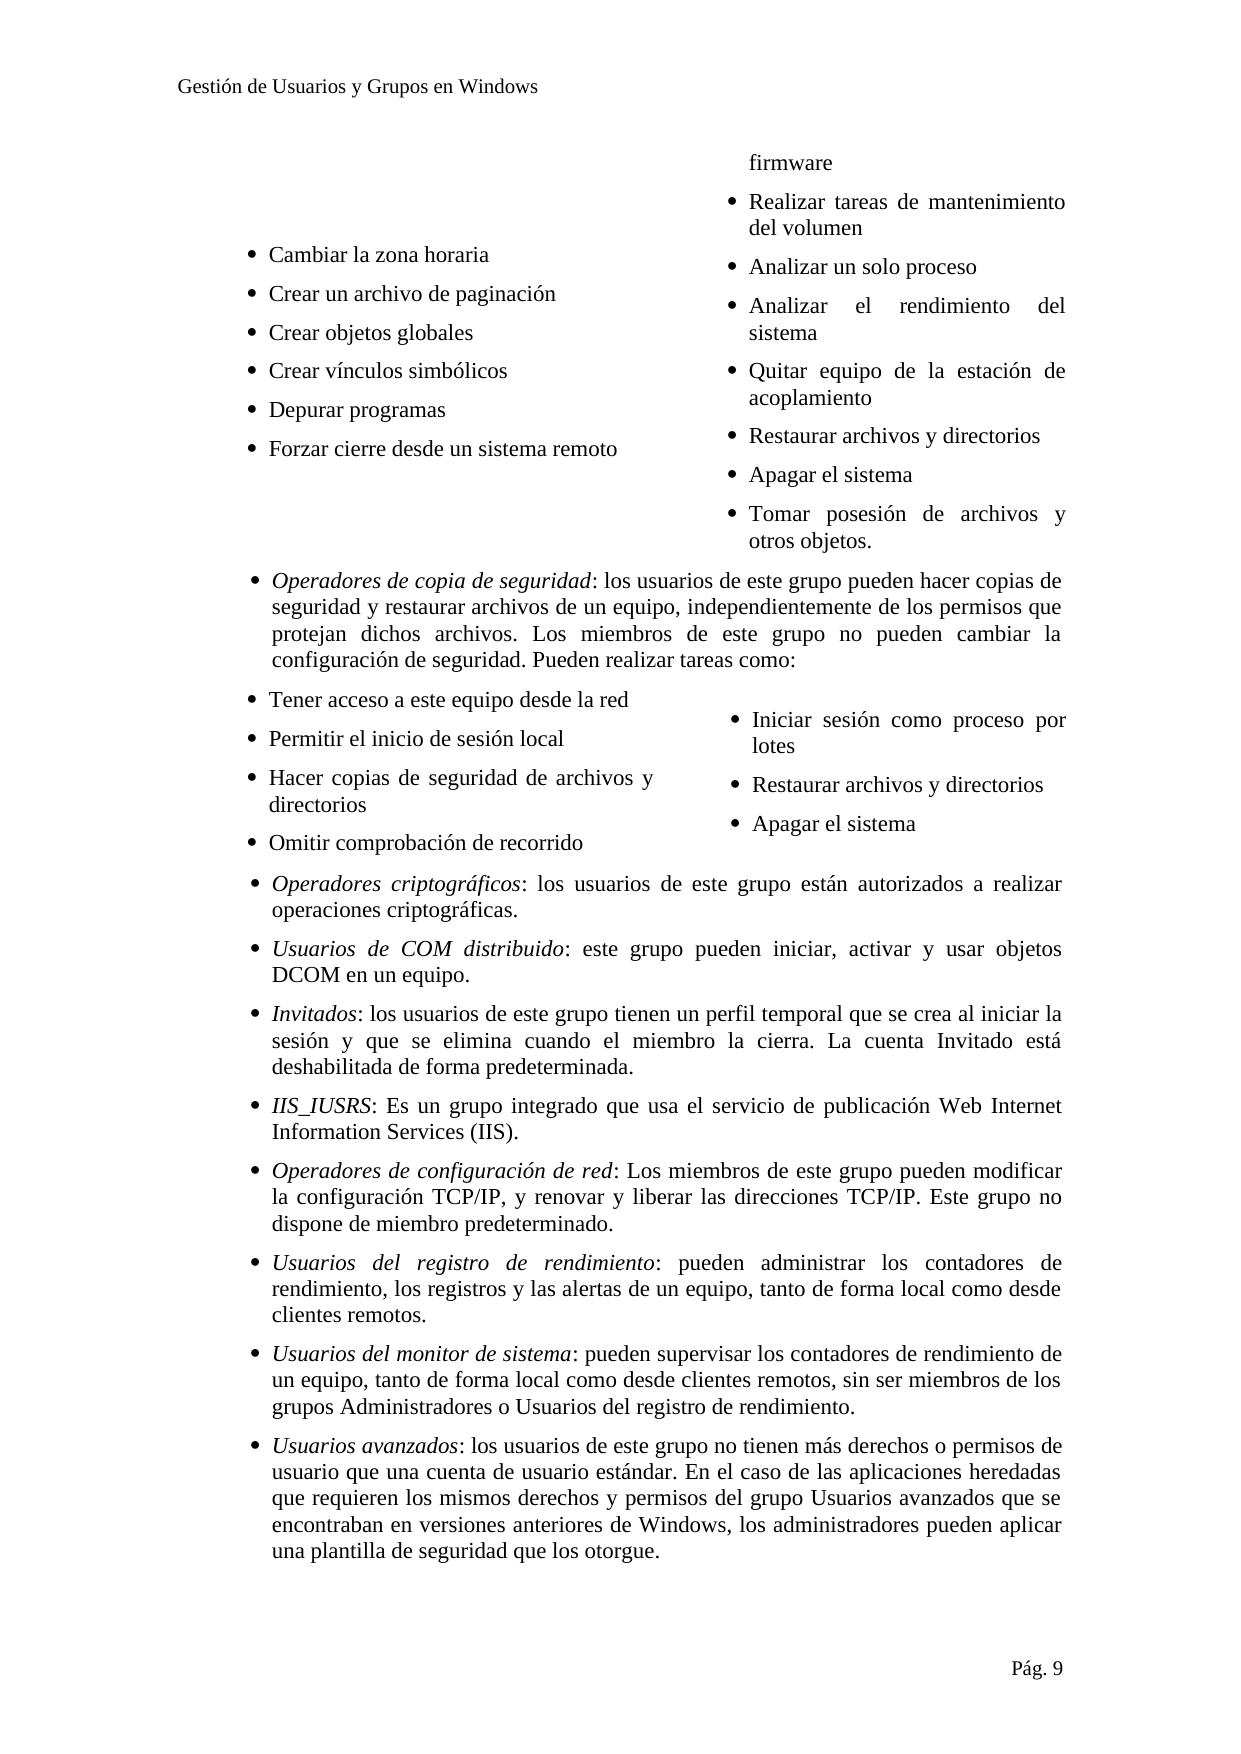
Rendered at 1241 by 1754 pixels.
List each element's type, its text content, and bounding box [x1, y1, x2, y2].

table_header Tener acceso a este equipo desde la red Ajustar las cuotas de la memoria para un proceso Permitir el inicio de sesión local Permitir el inicio de sesión mediante los Servicios de Escritorio remoto Hacer copias de seguridad de archivos y directorios Omitir comprobación de recorrido Cambiar la hora del sistema Cambiar la zona horaria Crear un archivo de paginación Crear objetos globales Crear vínculos simbólicos Depurar programas Forzar cierre desde un sistema remoto [173, 148, 653, 567]
list IIS_IUSRS: Es un grupo integrado que usa el servicio de publicación Web Internet Information Services (IIS). [251, 1092, 1063, 1144]
list Usuarios de COM distribuido: este grupo pueden iniciar, activar y usar objetos DCOM en un equipo. [251, 935, 1063, 988]
list Usuarios del registro de rendimiento: pueden administrar los contadores de rendimiento, los registros y las alertas de un equipo, tanto de forma local como desde clientes remotos. [251, 1249, 1063, 1328]
list Usuarios avanzados: los usuarios de este grupo no tienen más derechos o permisos de usuario que una cuenta de usuario estándar. En el caso de las aplicaciones heredadas que requieren los mismos derechos y permisos del grupo Usuarios avanzados que se encontraban en versiones anteriores de Windows, los administradores pueden aplicar una plantilla de seguridad que los otorgue. [251, 1432, 1063, 1563]
table_header Suplantar a un cliente tras la autenticación Aumentar prioridad de programación Cargar y descargar controladores de dispositivo Iniciar sesión como proceso por lotes Administrar registro de seguridad y auditoría Modificar valores de entorno firmware Realizar tareas de mantenimiento del volumen Analizar un solo proceso Analizar el rendimiento del sistema Quitar equipo de la estación de acoplamiento Restaurar archivos y directorios Apagar el sistema Tomar posesión de archivos y otros objetos. [653, 148, 1068, 567]
table_header Tener acceso a este equipo desde la red Permitir el inicio de sesión local Hacer copias de seguridad de archivos y directorios Omitir comprobación de recorrido [173, 685, 656, 870]
list Operadores de copia de seguridad: los usuarios de este grupo pueden hacer copias de seguridad y restaurar archivos de un equipo, independientemente de los permisos que protejan dichos archivos. Los miembros de este grupo no pueden cambiar la configuración de seguridad. Pueden realizar tareas como: [251, 567, 1063, 672]
list Operadores criptográficos: los usuarios de este grupo están autorizados a realizar operaciones criptográficas. [251, 870, 1063, 923]
list Operadores de configuración de red: Los miembros de este grupo pueden modificar la configuración TCP/IP, y renovar y liberar las direcciones TCP/IP. Este grupo no dispone de miembro predeterminado. [251, 1157, 1063, 1236]
list Invitados: los usuarios de este grupo tienen un perfil temporal que se crea al iniciar la sesión y que se elimina cuando el miembro la cierra. La cuenta Invitado está deshabilitada de forma predeterminada. [251, 1000, 1063, 1079]
table_header Iniciar sesión como proceso por lotes Restaurar archivos y directorios Apagar el sistema [656, 685, 1068, 870]
list Usuarios del monitor de sistema: pueden supervisar los contadores de rendimiento de un equipo, tanto de forma local como desde clientes remotos, sin ser miembros de los grupos Administradores o Usuarios del registro de rendimiento. [251, 1340, 1063, 1419]
